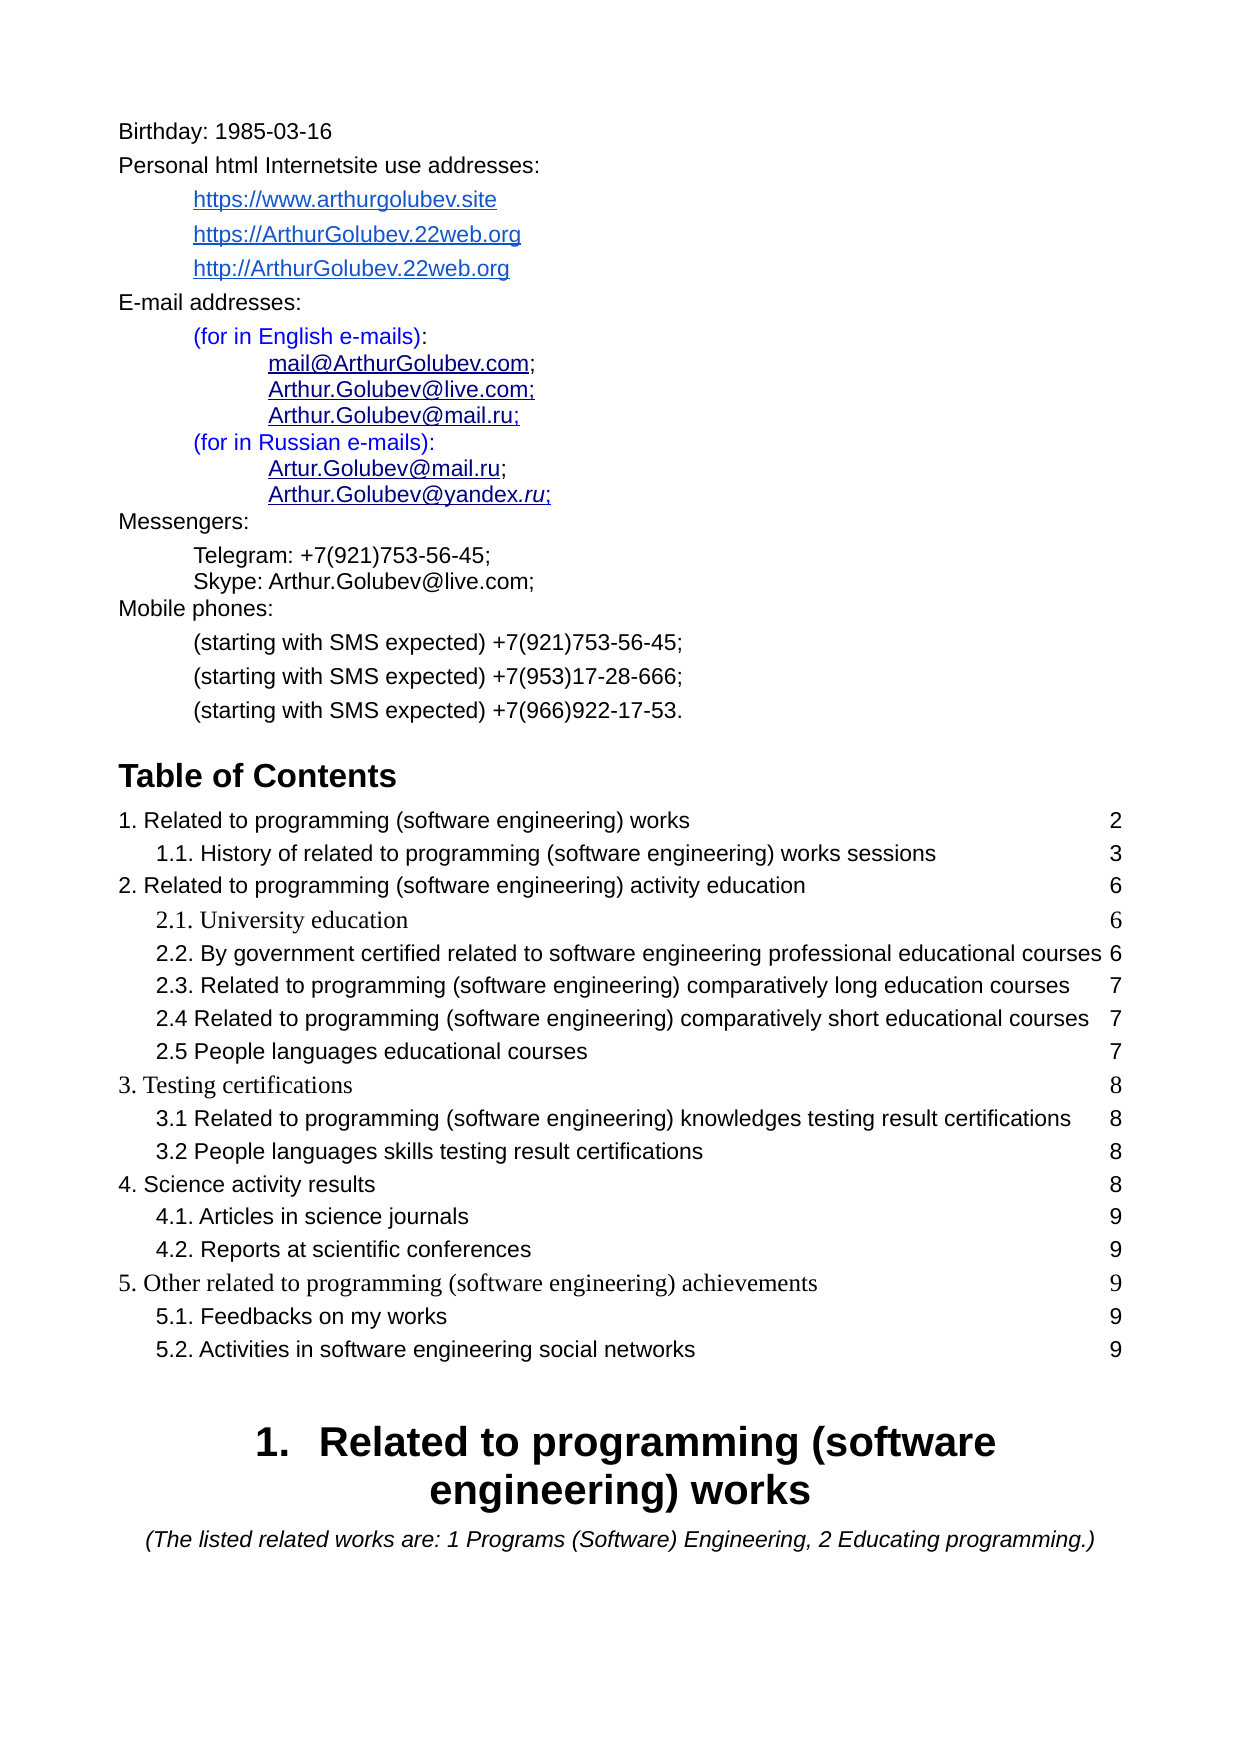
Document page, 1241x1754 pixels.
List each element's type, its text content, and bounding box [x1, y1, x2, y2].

subtitle Telegram: +7(921)753-56-45; [118, 542, 1122, 568]
subtitle 5. Other related to programming (software engineering) achievements 9 [118, 1268, 1122, 1297]
subtitle http://ArthurGolubev.22web.org [118, 255, 1122, 281]
subtitle 2.3. Related to programming (software engineering) comparatively long education courses 7 [156, 972, 1122, 999]
subtitle 1.1. History of related to programming (software engineering) works sessions 3 [156, 840, 1122, 866]
subtitle 3. Testing certifications 8 [118, 1070, 1122, 1099]
subtitle Birthday: 1985-03-16 [118, 118, 1122, 144]
subtitle 2. Related to programming (software engineering) activity education 6 [118, 872, 1122, 899]
subtitle 2.2. By government certified related to software engineering professional educational courses 6 [156, 940, 1122, 966]
subtitle 3.2 People languages skills testing result certifications 8 [156, 1138, 1122, 1164]
subtitle 1. Related to programming (software engineering) works 2 [118, 807, 1122, 833]
subtitle (starting with SMS expected) +7(921)753-56-45; [118, 629, 1122, 655]
subtitle Artur.Golubev@mail.ru; [118, 455, 1122, 481]
subtitle E-mail addresses: [118, 289, 1122, 315]
subtitle (starting with SMS expected) +7(966)922-17-53. [118, 697, 1122, 723]
subtitle (starting with SMS expected) +7(953)17-28-666; [118, 663, 1122, 689]
subtitle Skype: Arthur.Golubev@live.com; [118, 568, 1122, 594]
subtitle (for in English e-mails): [118, 323, 1122, 349]
subtitle 4.2. Reports at scientific conferences 9 [156, 1236, 1122, 1262]
subtitle https://www.arthurgolubev.site [118, 186, 1122, 213]
subtitle 2.5 People languages educational courses 7 [156, 1038, 1122, 1064]
subtitle 3.1 Related to programming (software engineering) knowledges testing result certifications 8 [156, 1105, 1122, 1132]
subtitle 5.1. Feedbacks on my works 9 [156, 1303, 1122, 1330]
subtitle Arthur.Golubev@live.com; [118, 376, 1122, 402]
subtitle (for in Russian e-mails): [118, 428, 1122, 455]
subtitle 4.1. Articles in science journals 9 [156, 1203, 1122, 1229]
subtitle 4. Science activity results 8 [118, 1171, 1122, 1197]
subtitle Personal html Internetsite use addresses: [118, 152, 1122, 179]
subtitle 5.2. Activities in software engineering social networks 9 [156, 1336, 1122, 1362]
subtitle Arthur.Golubev@mail.ru; [118, 402, 1122, 428]
subtitle mail@ArthurGolubev.com; [118, 349, 1122, 376]
subtitle 2.4 Related to programming (software engineering) comparatively short educational courses 7 [156, 1005, 1122, 1031]
subtitle Messengers: [118, 508, 1122, 534]
subtitle Table of Contents [118, 756, 1122, 794]
subtitle Mobile phones: [118, 594, 1122, 621]
subtitle Related to programming (software engineering) works [118, 1418, 1122, 1514]
subtitle 2.1. University education 6 [156, 905, 1122, 934]
subtitle https://ArthurGolubev.22web.org [118, 221, 1122, 247]
subtitle (The listed related works are: 1 Programs (Software) Engineering, 2 Educating programming.) [118, 1526, 1122, 1552]
subtitle Arthur.Golubev@yandex.ru; [118, 481, 1122, 508]
